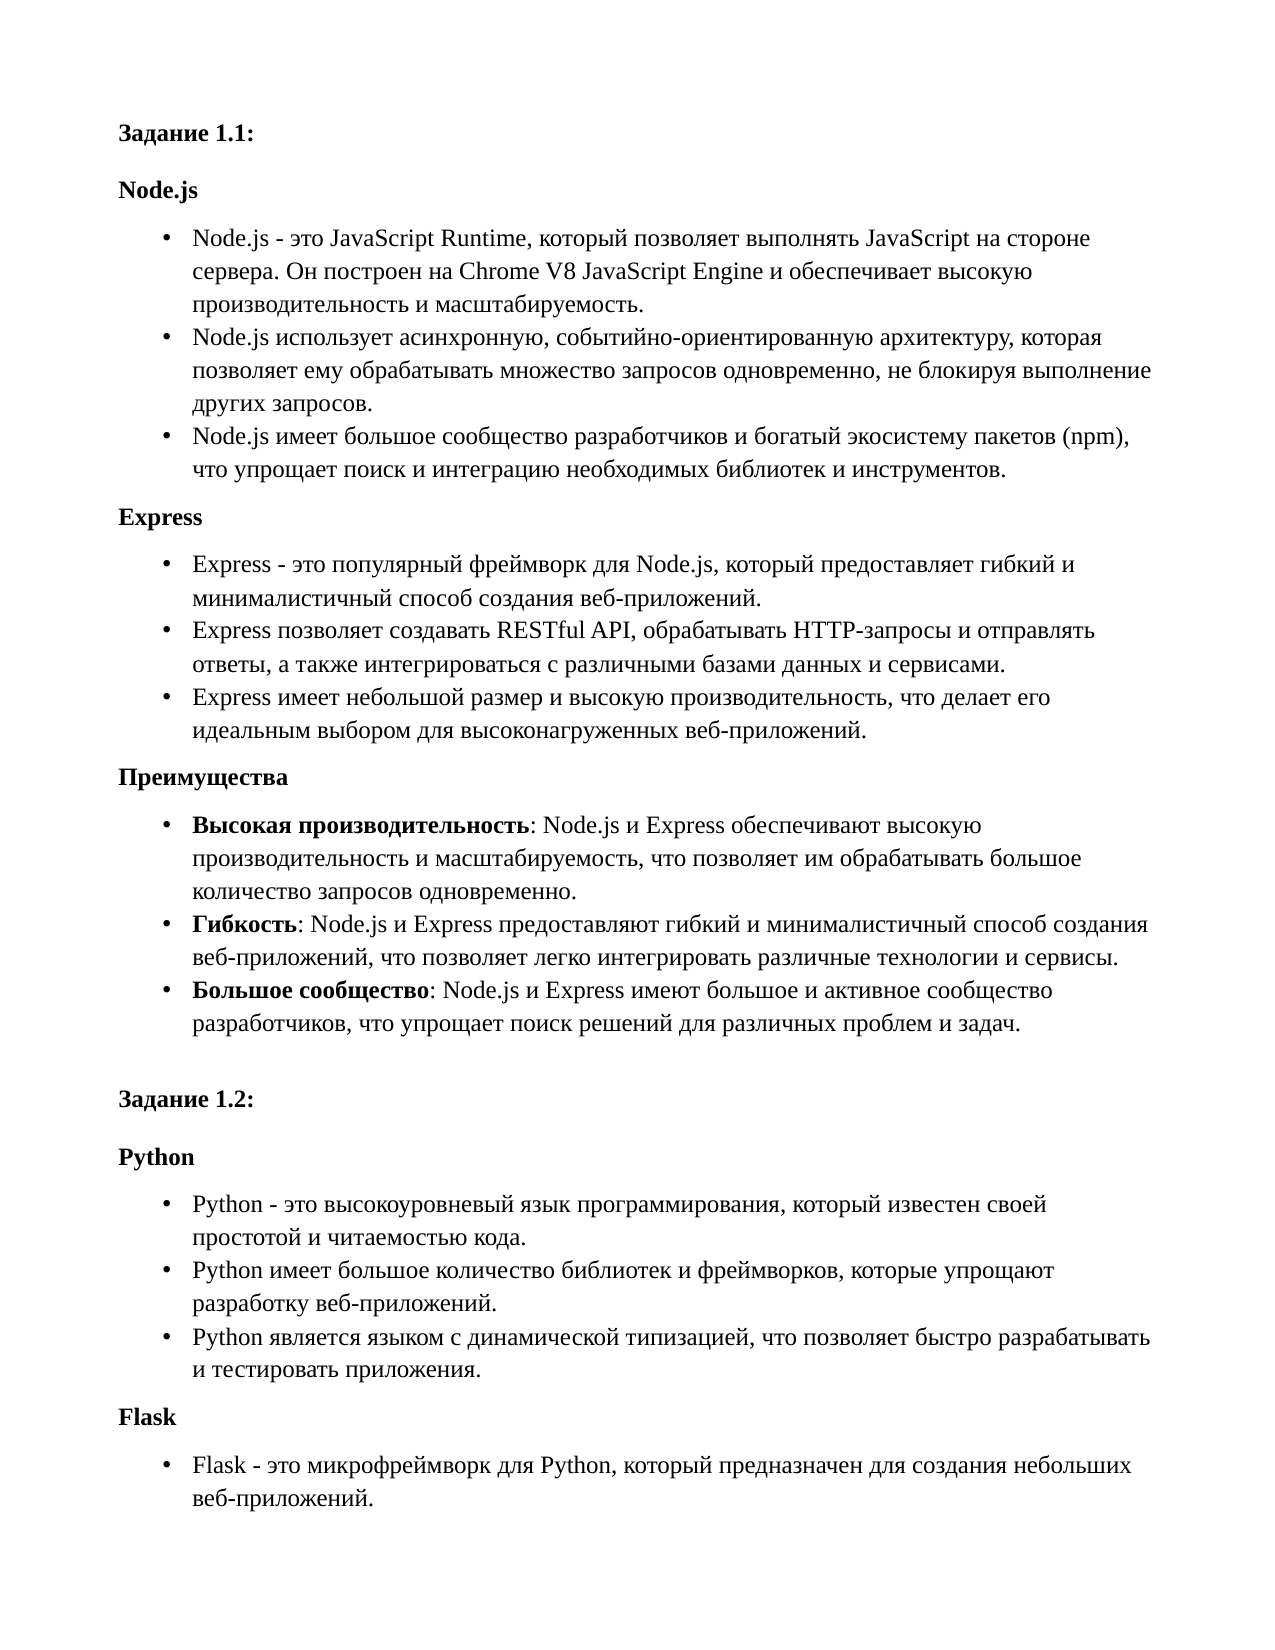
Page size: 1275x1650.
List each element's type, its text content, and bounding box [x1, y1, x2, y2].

text Express [118, 502, 1157, 531]
list Высокая производительность: Node.js и Express обеспечивают высокую производительность и масштабируемость, что позволяет им обрабатывать большое количество запросов одновременно. [162, 810, 1157, 905]
list Гибкость: Node.js и Express предоставляют гибкий и минималистичный способ создания веб-приложений, что позволяет легко интегрировать различные технологии и сервисы. [162, 909, 1157, 971]
list Node.js имеет большое сообщество разработчиков и богатый экосистему пакетов (npm), что упрощает поиск и интеграцию необходимых библиотек и инструментов. [162, 421, 1157, 483]
list Express имеет небольшой размер и высокую производительность, что делает его идеальным выбором для высоконагруженных веб-приложений. [162, 682, 1157, 743]
text Python [118, 1142, 1157, 1171]
list Python имеет большое количество библиотек и фреймворков, которые упрощают разработку веб-приложений. [162, 1256, 1157, 1317]
text Задание 1.2: [118, 1084, 1157, 1113]
list Express позволяет создавать RESTful API, обрабатывать HTTP-запросы и отправлять ответы, а также интегрироваться с различными базами данных и сервисами. [162, 616, 1157, 677]
text Flask [118, 1402, 1157, 1431]
list Python - это высокоуровневый язык программирования, который известен своей простотой и читаемостью кода. [162, 1189, 1157, 1251]
list Node.js использует асинхронную, событийно-ориентированную архитектуру, которая позволяет ему обрабатывать множество запросов одновременно, не блокируя выполнение других запросов. [162, 322, 1157, 417]
text Node.js [118, 176, 1157, 204]
text Преимущества [118, 762, 1157, 791]
list Express - это популярный фреймворк для Node.js, который предоставляет гибкий и минималистичный способ создания веб-приложений. [162, 549, 1157, 611]
list Flask - это микрофреймворк для Python, который предназначен для создания небольших веб-приложений. [162, 1450, 1157, 1512]
list Python является языком с динамической типизацией, что позволяет быстро разрабатывать и тестировать приложения. [162, 1322, 1157, 1383]
list Node.js - это JavaScript Runtime, который позволяет выполнять JavaScript на стороне сервера. Он построен на Chrome V8 JavaScript Engine и обеспечивает высокую производительность и масштабируемость. [162, 223, 1157, 318]
text Задание 1.1: [118, 118, 1157, 147]
list Большое сообщество: Node.js и Express имеют большое и активное сообщество разработчиков, что упрощает поиск решений для различных проблем и задач. [162, 975, 1157, 1037]
